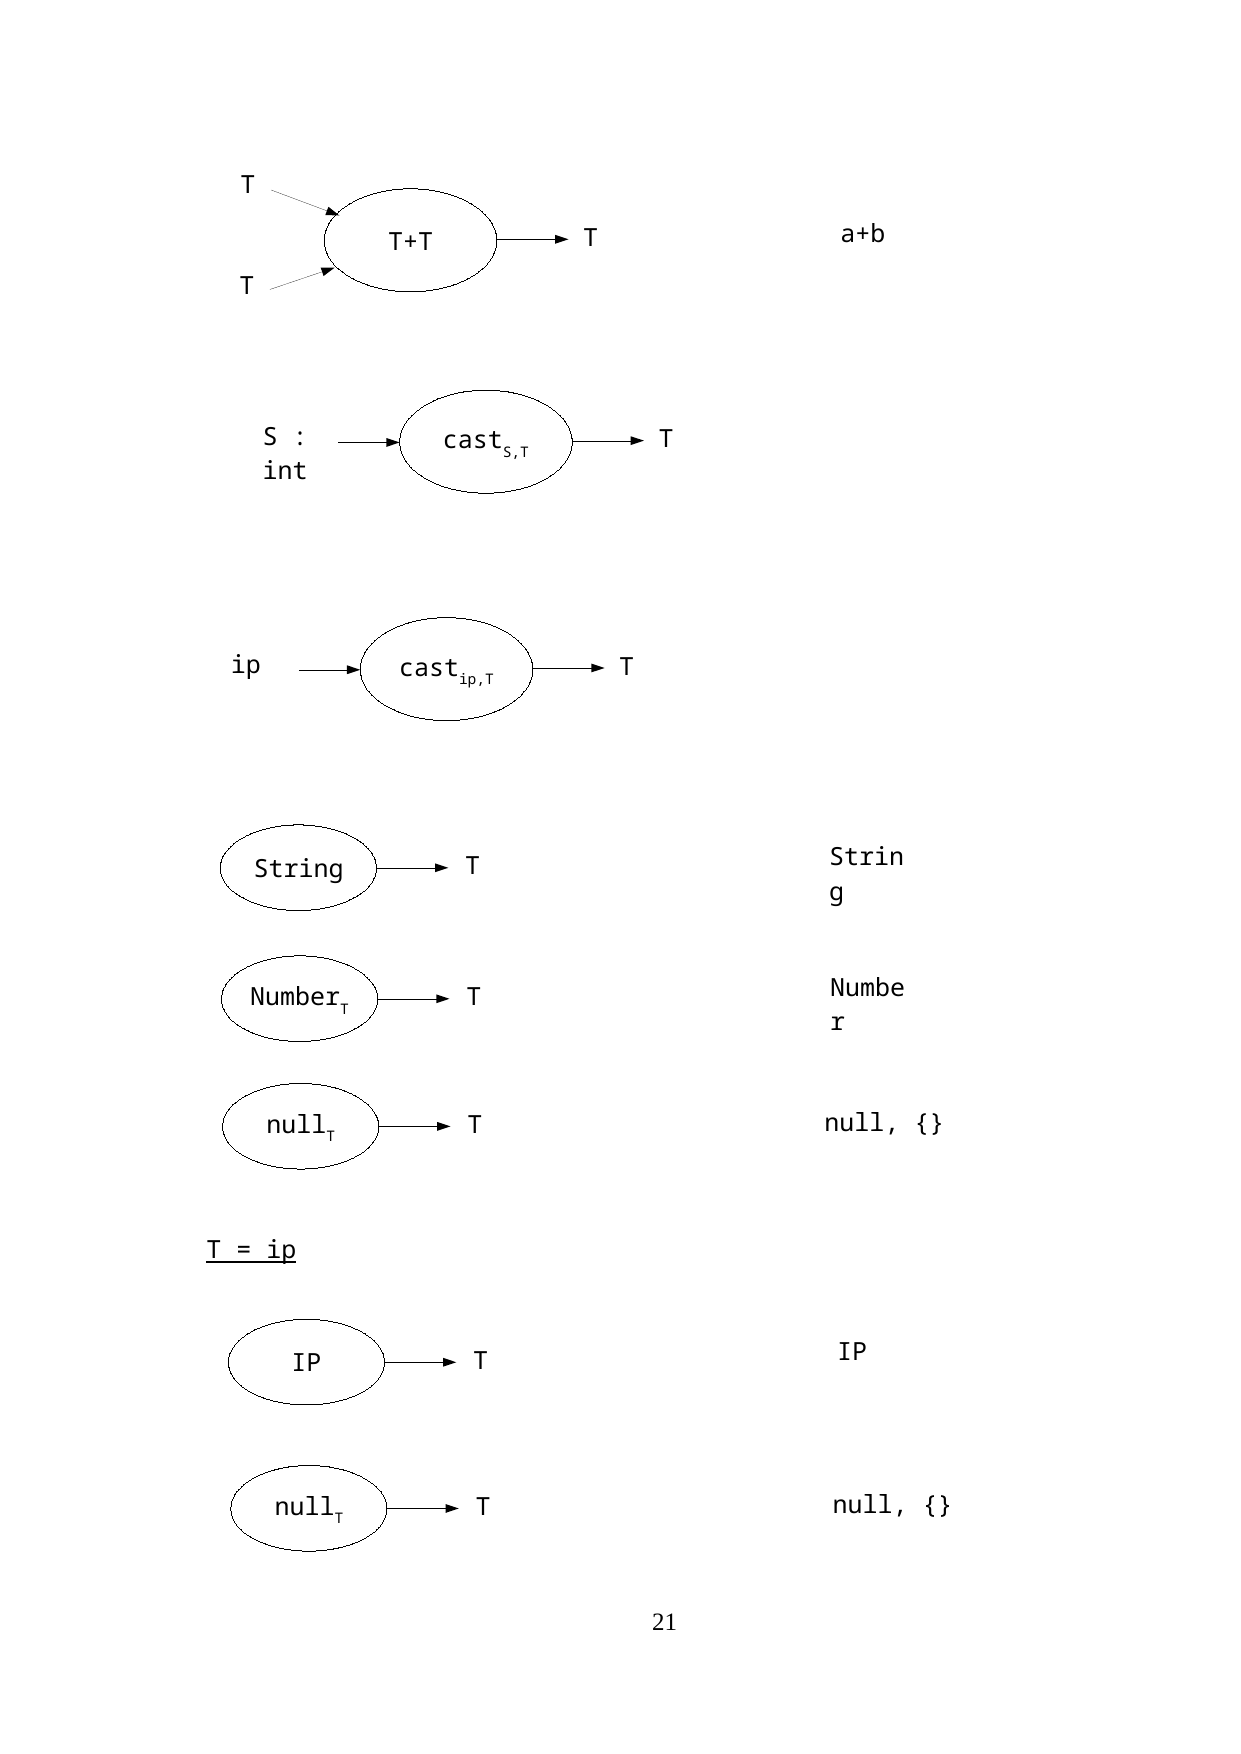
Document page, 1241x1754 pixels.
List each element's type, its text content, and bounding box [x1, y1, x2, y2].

text T = ip [118, 1232, 1122, 1266]
